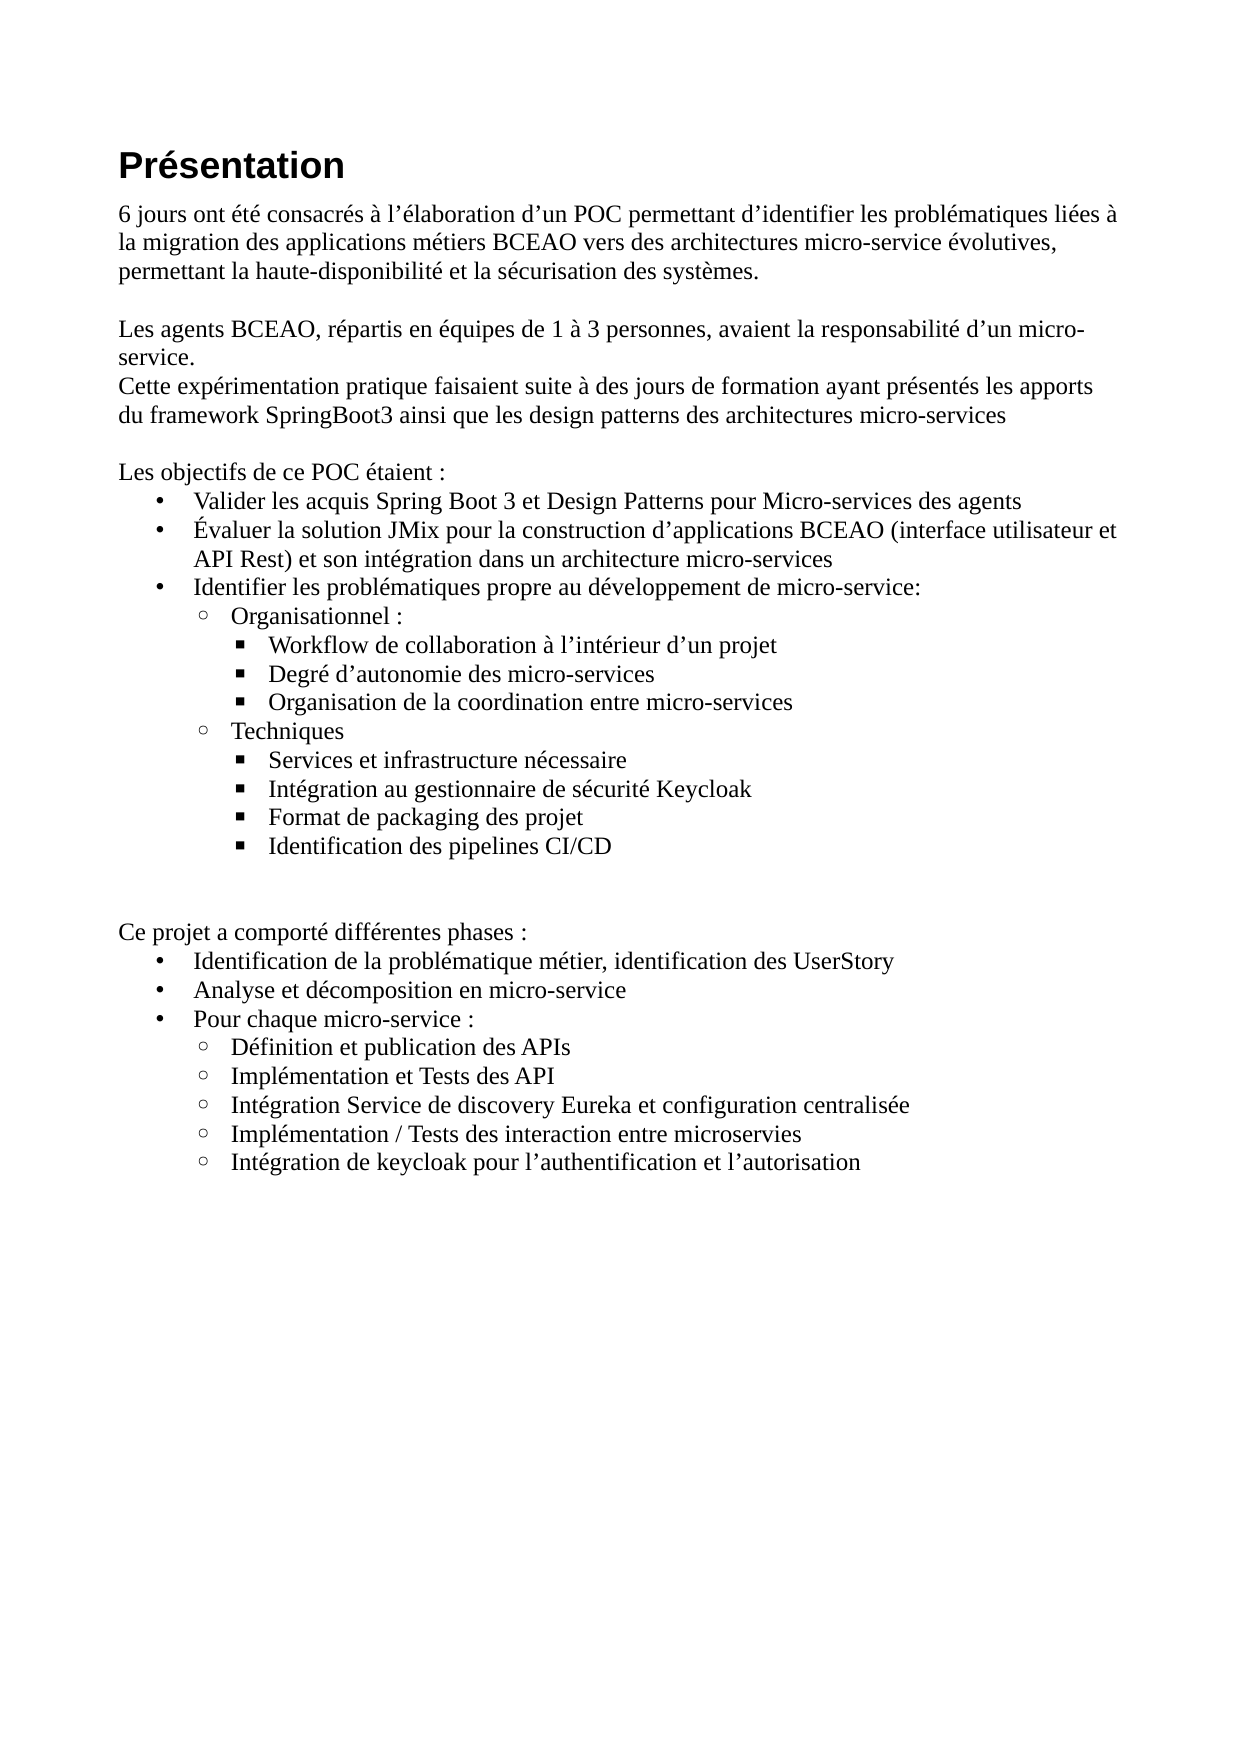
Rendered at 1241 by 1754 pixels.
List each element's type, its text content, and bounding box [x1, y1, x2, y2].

list Valider les acquis Spring Boot 3 et Design Patterns pour Micro-services des agents [156, 486, 1122, 515]
list Organisationnel : [193, 601, 1122, 630]
list Implémentation / Tests des interaction entre microservies [193, 1119, 1122, 1147]
list Workflow de collaboration à l’intérieur d’un projet [231, 630, 1122, 659]
text Cette expérimentation pratique faisaient suite à des jours de formation ayant présentés les apports du framework SpringBoot3 ainsi que les design patterns des architectures micro-services [118, 371, 1122, 429]
list Intégration au gestionnaire de sécurité Keycloak [231, 774, 1122, 802]
text 6 jours ont été consacrés à l’élaboration d’un POC permettant d’identifier les problématiques liées à la migration des applications métiers BCEAO vers des architectures micro-service évolutives, permettant la haute-disponibilité et la sécurisation des systèmes. [118, 199, 1122, 285]
list Organisation de la coordination entre micro-services [231, 687, 1122, 716]
list Implémentation et Tests des API [193, 1061, 1122, 1090]
list Identification de la problématique métier, identification des UserStory [156, 946, 1122, 975]
text Les agents BCEAO, répartis en équipes de 1 à 3 personnes, avaient la responsabilité d’un micro-service. [118, 314, 1122, 371]
list Identifier les problématiques propre au développement de micro-service: [156, 572, 1122, 601]
list Intégration de keycloak pour l’authentification et l’autorisation [193, 1147, 1122, 1176]
subtitle Présentation [118, 143, 1122, 186]
list Format de packaging des projet [231, 802, 1122, 831]
list Techniques [193, 716, 1122, 745]
list Définition et publication des APIs [193, 1032, 1122, 1061]
text Ce projet a comporté différentes phases : [118, 917, 1122, 946]
list Analyse et décomposition en micro-service [156, 975, 1122, 1004]
list Services et infrastructure nécessaire [231, 745, 1122, 774]
list Identification des pipelines CI/CD [231, 831, 1122, 860]
text Les objectifs de ce POC étaient : [118, 457, 1122, 486]
list Degré d’autonomie des micro-services [231, 659, 1122, 687]
list Pour chaque micro-service : [156, 1004, 1122, 1032]
list Intégration Service de discovery Eureka et configuration centralisée [193, 1090, 1122, 1119]
list Évaluer la solution JMix pour la construction d’applications BCEAO (interface utilisateur et API Rest) et son intégration dans un architecture micro-services [156, 515, 1122, 572]
